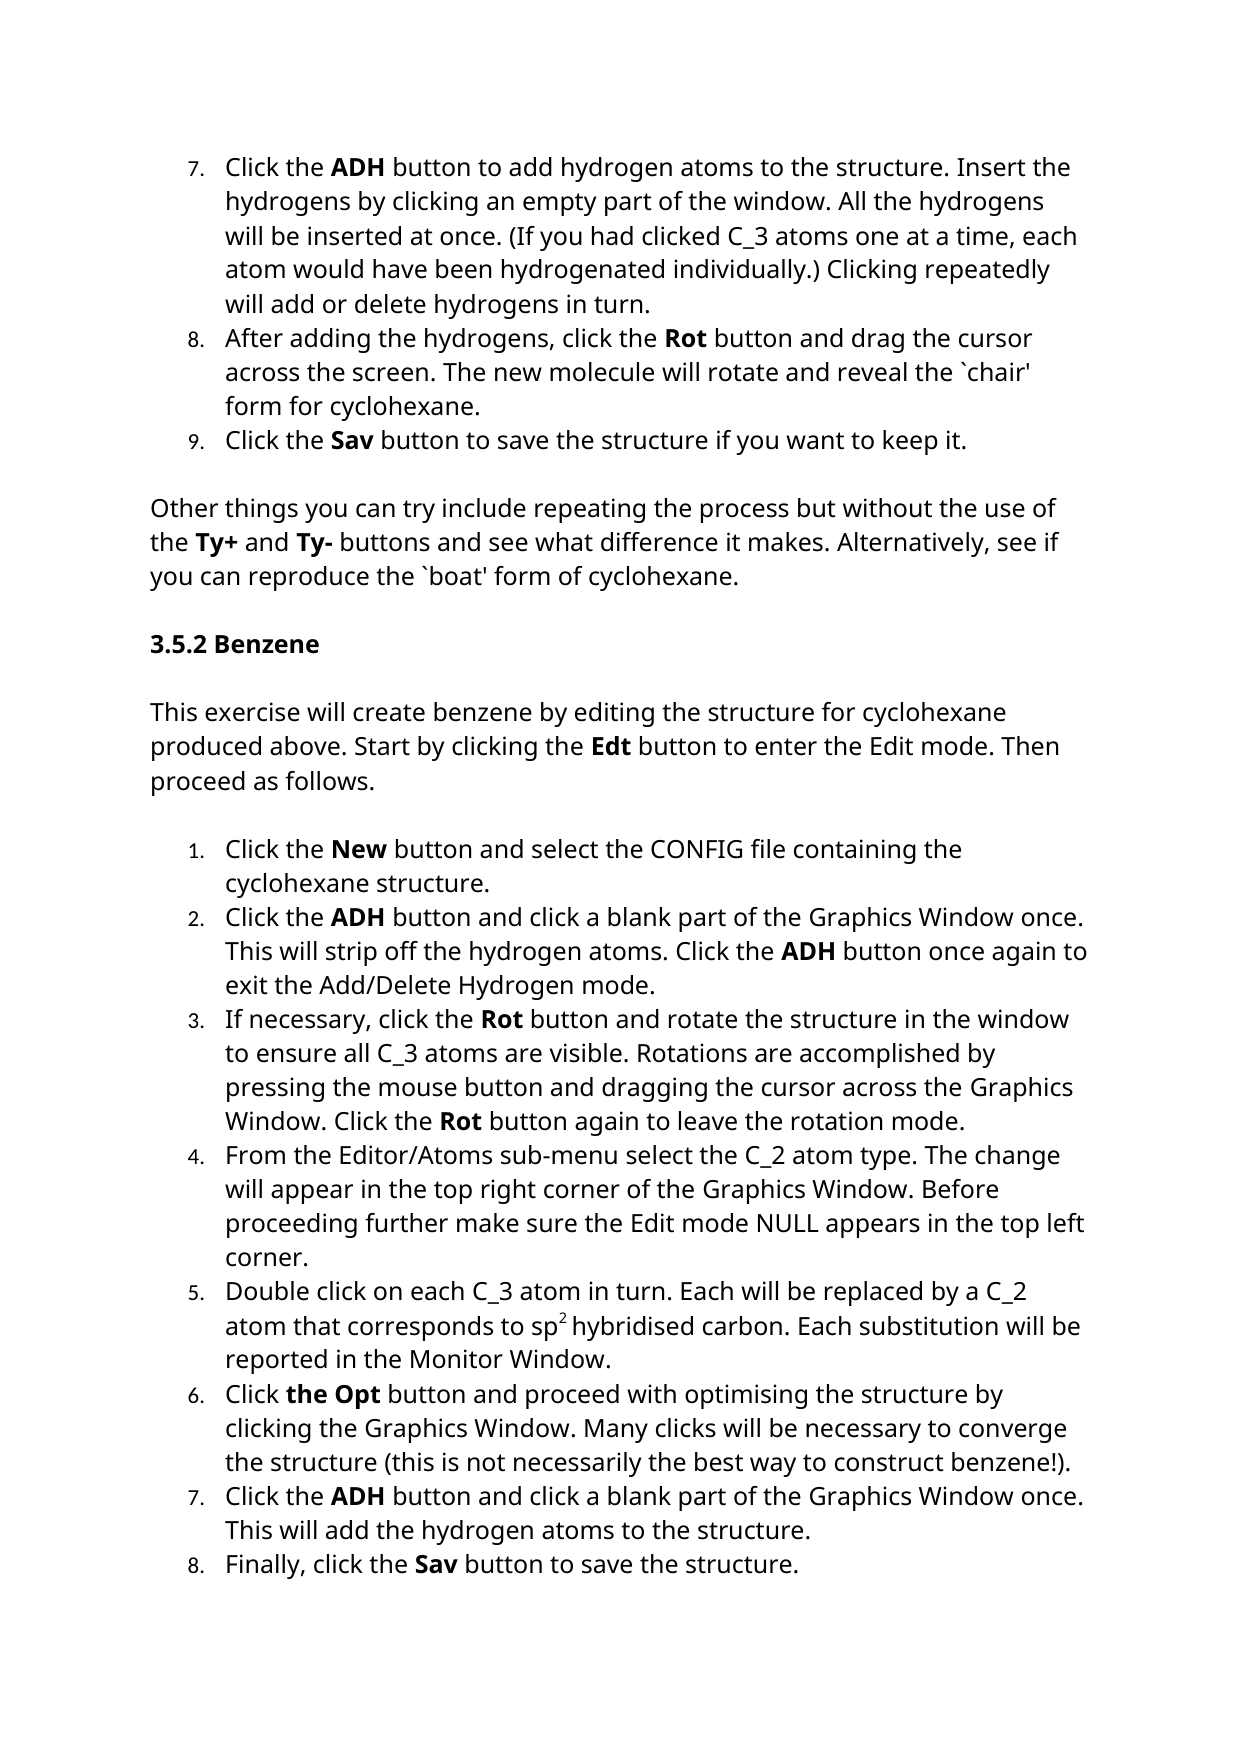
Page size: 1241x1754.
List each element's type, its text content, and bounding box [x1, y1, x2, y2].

text 3.5.2 Benzene [150, 627, 1090, 661]
text Other things you can try include repeating the process but without the use of the Ty+ and Ty- buttons and see what difference it makes. Alternatively, see if you can reproduce the `boat' form of cyclohexane. [150, 491, 1090, 593]
list Finally, click the Sav button to save the structure. [187, 1547, 1090, 1581]
list Click the Sav button to save the structure if you want to keep it. [187, 422, 1090, 457]
list Click the New button and select the CONFIG file containing the cyclohexane structure. [187, 831, 1090, 899]
list Click the ADH button and click a blank part of the Graphics Window once. This will strip off the hydrogen atoms. Click the ADH button once again to exit the Add/Delete Hydrogen mode. [187, 899, 1090, 1002]
list After adding the hydrogens, click the Rot button and drag the cursor across the screen. The new molecule will rotate and reveal the `chair' form for cyclohexane. [187, 320, 1090, 422]
list Click the Opt button and proceed with optimising the structure by clicking the Graphics Window. Many clicks will be necessary to converge the structure (this is not necessarily the best way to construct benzene!). [187, 1376, 1090, 1478]
list Click the ADH button and click a blank part of the Graphics Window once. This will add the hydrogen atoms to the structure. [187, 1478, 1090, 1547]
list From the Editor/Atoms sub-menu select the C_2 atom type. The change will appear in the top right corner of the Graphics Window. Before proceeding further make sure the Edit mode NULL appears in the top left corner. [187, 1138, 1090, 1274]
list Double click on each C_3 atom in turn. Each will be replaced by a C_2 atom that corresponds to sp2 hybridised carbon. Each substitution will be reported in the Monitor Window. [187, 1274, 1090, 1376]
list Click the ADH button to add hydrogen atoms to the structure. Insert the hydrogens by clicking an empty part of the window. All the hydrogens will be inserted at once. (If you had clicked C_3 atoms one at a time, each atom would have been hydrogenated individually.) Clicking repeatedly will add or delete hydrogens in turn. [187, 150, 1090, 320]
text This exercise will create benzene by editing the structure for cyclohexane produced above. Start by clicking the Edt button to enter the Edit mode. Then proceed as follows. [150, 695, 1090, 797]
list If necessary, click the Rot button and rotate the structure in the window to ensure all C_3 atoms are visible. Rotations are accomplished by pressing the mouse button and dragging the cursor across the Graphics Window. Click the Rot button again to leave the rotation mode. [187, 1002, 1090, 1138]
